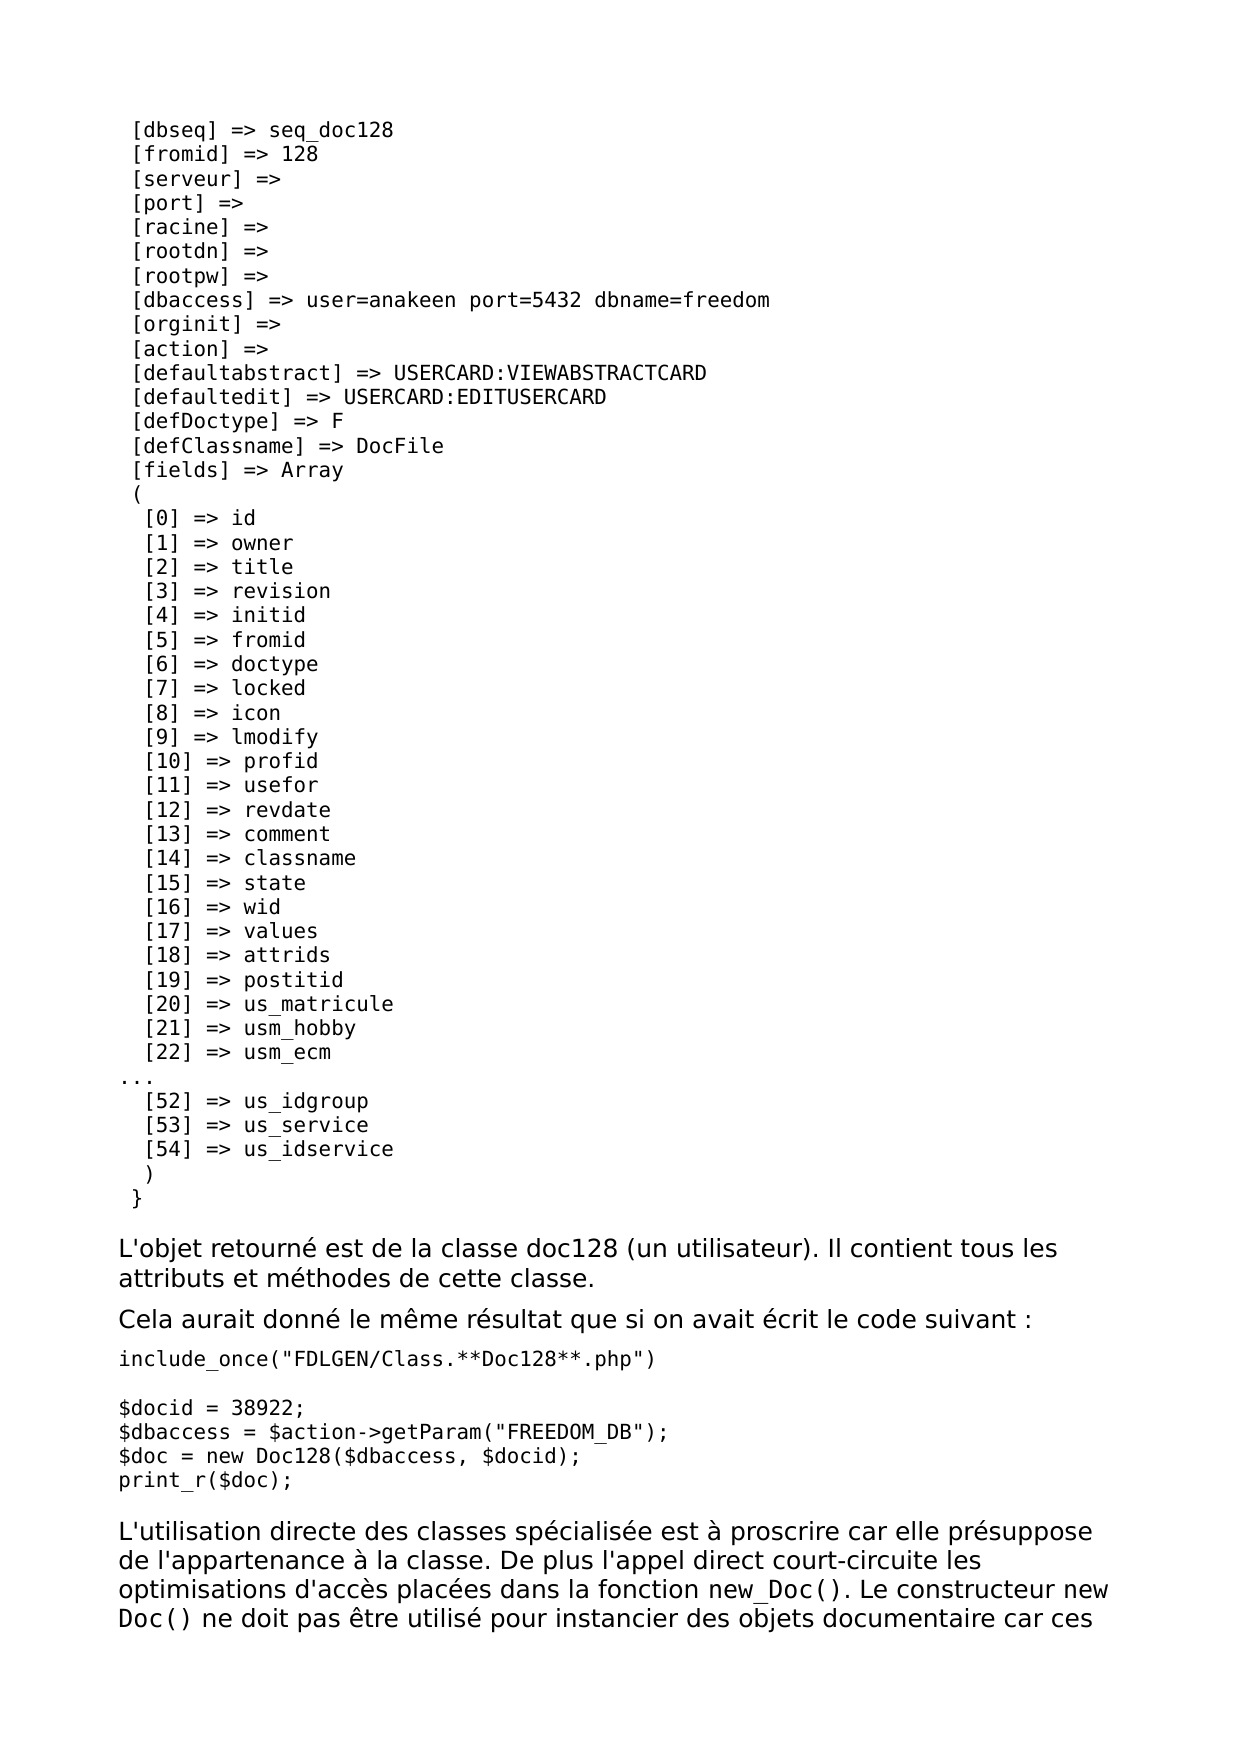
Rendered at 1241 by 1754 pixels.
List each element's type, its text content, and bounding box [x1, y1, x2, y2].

text include_once("FDLGEN/Class.**Doc128**.php") $docid = 38922; $dbaccess = $action->getParam("FREEDOM_DB"); $doc = new Doc128($dbaccess, $docid); print_r($doc); [118, 1347, 1122, 1517]
text L'utilisation directe des classes spécialisée est à proscrire car elle présuppose de l'appartenance à la classe. De plus l'appel direct court-circuite les optimisations d'accès placées dans la fonction new_Doc(). Le constructeur new Doc() ne doit pas être utilisé pour instancier des objets documentaire car ces [118, 1517, 1122, 1634]
text [dbseq] => seq_doc128 [fromid] => 128 [serveur] => [port] => [racine] => [rootdn] => [rootpw] => [dbaccess] => user=anakeen port=5432 dbname=freedom [orginit] => [action] => [defaultabstract] => USERCARD:VIEWABSTRACTCARD [defaultedit] => USERCARD:EDITUSERCARD [defDoctype] => F [defClassname] => DocFile [fields] => Array ( [0] => id [1] => owner [2] => title [3] => revision [4] => initid [5] => fromid [6] => doctype [7] => locked [8] => icon [9] => lmodify [10] => profid [11] => usefor [12] => revdate [13] => comment [14] => classname [15] => state [16] => wid [17] => values [18] => attrids [19] => postitid [20] => us_matricule [21] => usm_hobby [22] => usm_ecm [118, 118, 1122, 1065]
text Cela aurait donné le même résultat que si on avait écrit le code suivant : [118, 1305, 1122, 1334]
text ... [52] => us_idgroup [53] => us_service [54] => us_idservice ) } [118, 1065, 1122, 1234]
text L'objet retourné est de la classe doc128 (un utilisateur). Il contient tous les attributs et méthodes de cette classe. [118, 1234, 1122, 1293]
